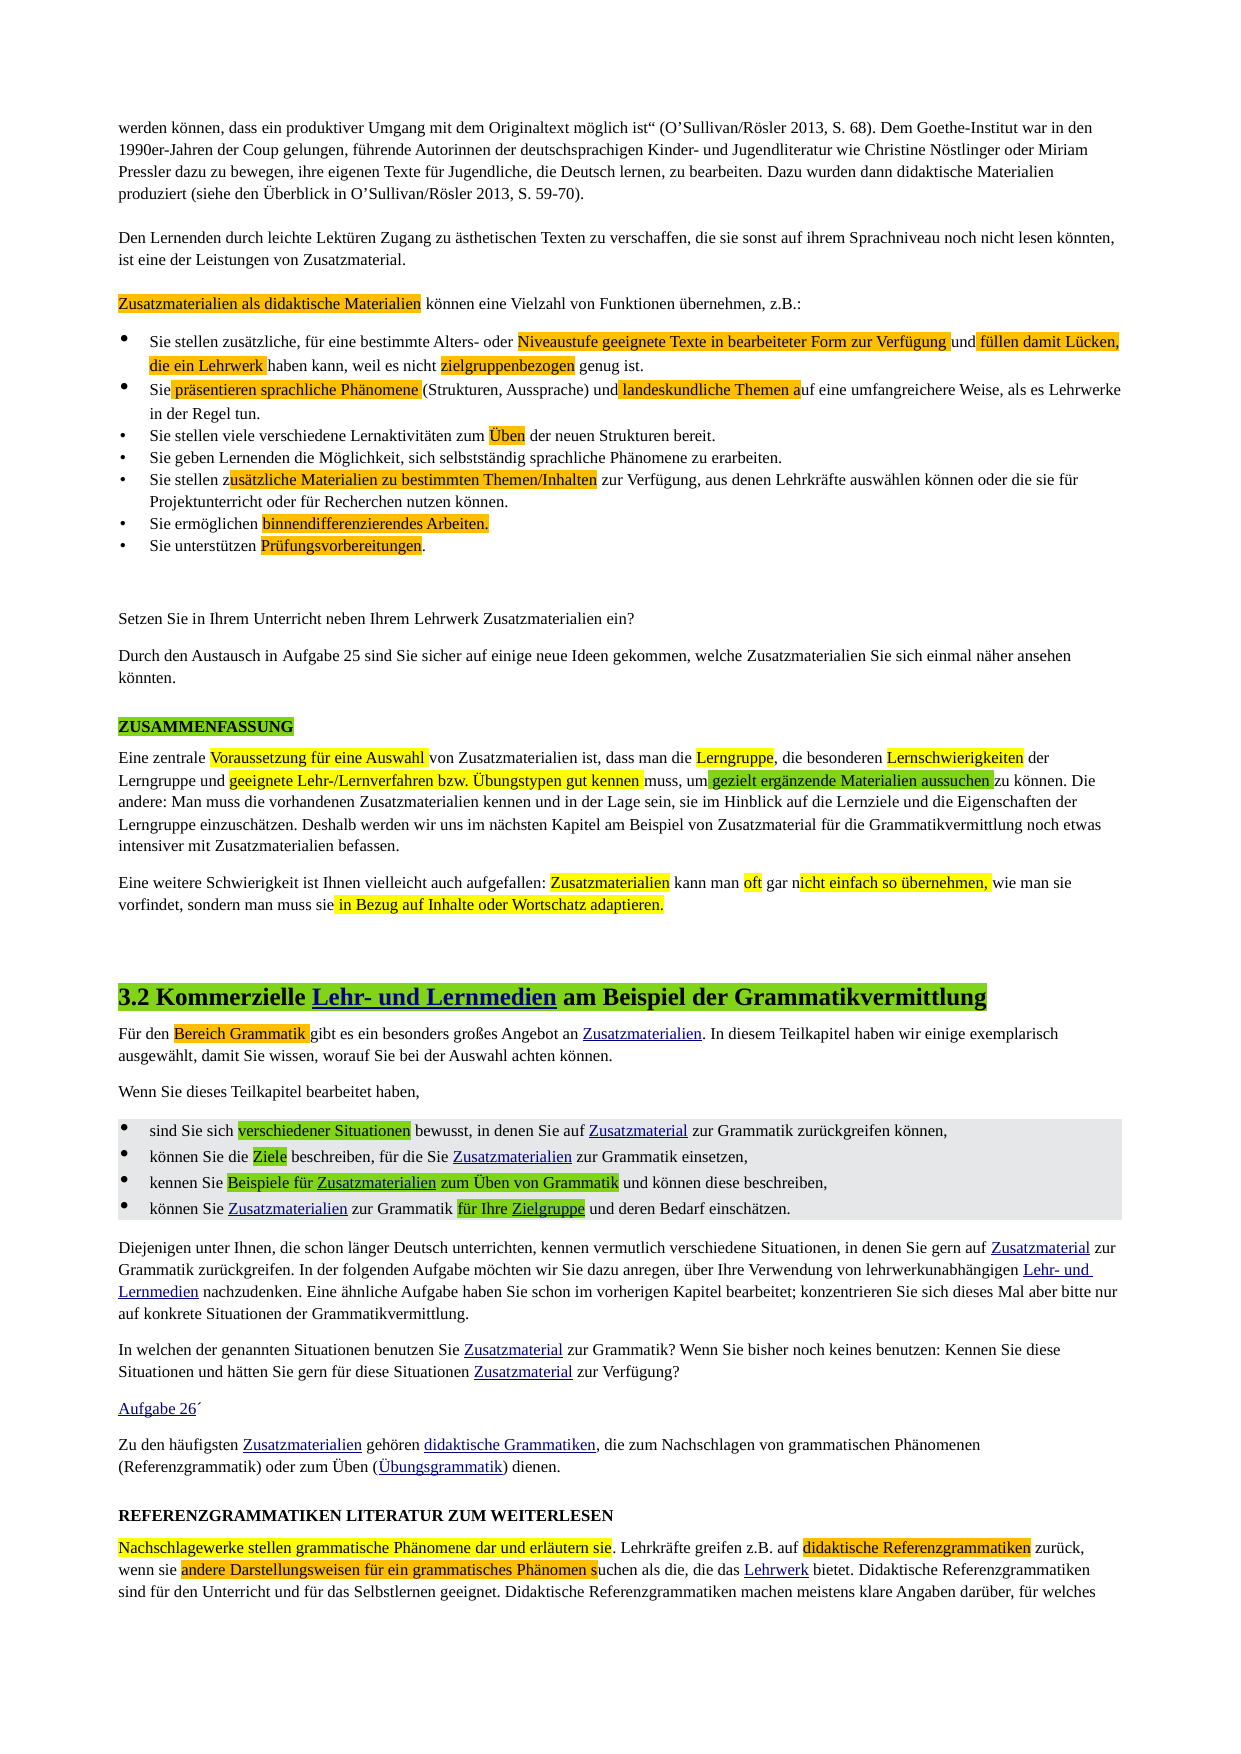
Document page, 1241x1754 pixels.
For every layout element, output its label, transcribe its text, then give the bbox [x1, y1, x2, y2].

text Diejenigen unter Ihnen, die schon länger Deutsch unterrichten, kennen vermutlich verschiedene Situationen, in denen Sie gern auf Zusatzmaterial zur Grammatik zurückgreifen. In der folgenden Aufgabe möchten wir Sie dazu anregen, über Ihre Verwendung von lehrwerkunabhängigen Lehr- und Lernmedien nachzudenken. Eine ähnliche Aufgabe haben Sie schon im vorherigen Kapitel bearbeitet; konzentrieren Sie sich dieses Mal aber bitte nur auf konkrete Situationen der Grammatikvermittlung. [118, 1238, 1122, 1323]
text Für den Bereich Grammatik gibt es ein besonders großes Angebot an Zusatzmaterialien. In diesem Teilkapitel haben wir einige exemplarisch ausgewählt, damit Sie wissen, worauf Sie bei der Auswahl achten können. [118, 1024, 1122, 1065]
list Sie geben Lernenden die Möglichkeit, sich selbstständig sprachliche Phänomene zu erarbeiten. [120, 448, 1122, 467]
text Setzen Sie in Ihrem Unterricht neben Ihrem Lehrwerk Zusatzmaterialien ein? [118, 609, 1122, 628]
list Sie stellen viele verschiedene Lernaktivitäten zum Üben der neuen Strukturen bereit. [120, 426, 1122, 445]
text Nachschlagewerke stellen grammatische Phänomene dar und erläutern sie. Lehrkräfte greifen z.B. auf didaktische Referenzgrammatiken zurück, wenn sie andere Darstellungsweisen für ein grammatisches Phänomen suchen als die, die das Lehrwerk bietet. Didaktische Referenzgrammatiken sind für den Unterricht und für das Selbstlernen geeignet. Didaktische Referenzgrammatiken machen meistens klare Angaben darüber, für welches [118, 1538, 1122, 1601]
text In welchen der genannten Situationen benutzen Sie Zusatzmaterial zur Grammatik? Wenn Sie bisher noch keines benutzen: Kennen Sie diese Situationen und hätten Sie gern für diese Situationen Zusatzmaterial zur Verfügung? [118, 1340, 1122, 1381]
list Sie stellen zusätzliche Materialien zu bestimmten Themen/Inhalten zur Verfügung, aus denen Lehrkräfte auswählen können oder die sie für Projektunterricht oder für Recherchen nutzen können. [120, 470, 1122, 511]
list können Sie die Ziele beschreiben, für die Sie Zusatzmaterialien zur Grammatik einsetzen, [120, 1145, 1122, 1168]
text Zu den häufigsten Zusatzmaterialien gehören didaktische Grammatiken, die zum Nachschlagen von grammatischen Phänomenen (Referenzgrammatik) oder zum Üben (Übungsgrammatik) dienen. [118, 1435, 1122, 1476]
text Eine weitere Schwierigkeit ist Ihnen vielleicht auch aufgefallen: Zusatzmaterialien kann man oft gar nicht einfach so übernehmen, wie man sie vorfindet, sondern man muss sie in Bezug auf Inhalte oder Wortschatz adaptieren. [118, 873, 1122, 914]
list Sie ermöglichen binnendifferenzierendes Arbeiten. [120, 514, 1122, 533]
subtitle 3.2 Kommerzielle Lehr- und Lernmedien am Beispiel der Grammatikvermittlung [118, 982, 1122, 1011]
text werden können, dass ein produktiver Umgang mit dem Originaltext möglich ist“ (O’Sullivan/Rösler 2013, S. 68). Dem Goethe-Institut war in den 1990er-Jahren der Coup gelungen, führende Autorinnen der deutschsprachigen Kinder- und Jugendliteratur wie Christine Nöstlinger oder Miriam Pressler dazu zu bewegen, ihre eigenen Texte für Jugendliche, die Deutsch lernen, zu bearbeiten. Dazu wurden dann didaktische Materialien produziert (siehe den Überblick in O’Sullivan/Rösler 2013, S. 59-70). Den Lernenden durch leichte Lektüren Zugang zu ästhetischen Texten zu verschaffen, die sie sonst auf ihrem Sprachniveau noch nicht lesen könnten, ist eine der Leistungen von Zusatzmaterial. Zusatzmaterialien als didaktische Materialien können eine Vielzahl von Funktionen übernehmen, z.B.: [118, 118, 1122, 313]
list Sie unterstützen Prüfungsvorbereitungen. [120, 536, 1122, 555]
list sind Sie sich verschiedener Situationen bewusst, in denen Sie auf Zusatzmaterial zur Grammatik zurückgreifen können, [120, 1119, 1122, 1142]
text Durch den Austausch in Aufgabe 25 sind Sie sicher auf einige neue Ideen gekommen, welche Zusatzmaterialien Sie sich einmal näher ansehen könnten. [118, 646, 1122, 687]
subtitle ZUSAMMENFASSUNG [118, 717, 1122, 736]
text Aufgabe 26´ [118, 1399, 1122, 1418]
list können Sie Zusatzmaterialien zur Grammatik für Ihre Zielgruppe und deren Bedarf einschätzen. [120, 1197, 1122, 1220]
text Wenn Sie dieses Teilkapitel bearbeitet haben, [118, 1082, 1122, 1101]
list Sie präsentieren sprachliche Phänomene (Strukturen, Aussprache) und landeskundliche Themen auf eine umfangreichere Weise, als es Lehrwerke in der Regel tun. [120, 378, 1122, 423]
text Eine zentrale Voraussetzung für eine Auswahl von Zusatzmaterialien ist, dass man die Lerngruppe, die besonderen Lernschwierigkeiten der Lerngruppe und geeignete Lehr-/Lernverfahren bzw. Übungstypen gut kennen muss, um gezielt ergänzende Materialien aussuchen zu können. Die andere: Man muss die vorhandenen Zusatzmaterialien kennen und in der Lage sein, sie im Hinblick auf die Lernziele und die Eigenschaften der Lerngruppe einzuschätzen. Deshalb werden wir uns im nächsten Kapitel am Beispiel von Zusatzmaterial für die Grammatikvermittlung noch etwas intensiver mit Zusatzmaterialien befassen. [118, 748, 1122, 855]
subtitle REFERENZGRAMMATIKEN LITERATUR ZUM WEITERLESEN [118, 1506, 1122, 1525]
list kennen Sie Beispiele für Zusatzmaterialien zum Üben von Grammatik und können diese beschreiben, [120, 1171, 1122, 1194]
list Sie stellen zusätzliche, für eine bestimmte Alters- oder Niveaustufe geeignete Texte in bearbeiteter Form zur Verfügung und füllen damit Lücken, die ein Lehrwerk haben kann, weil es nicht zielgruppenbezogen genug ist. [120, 331, 1122, 375]
